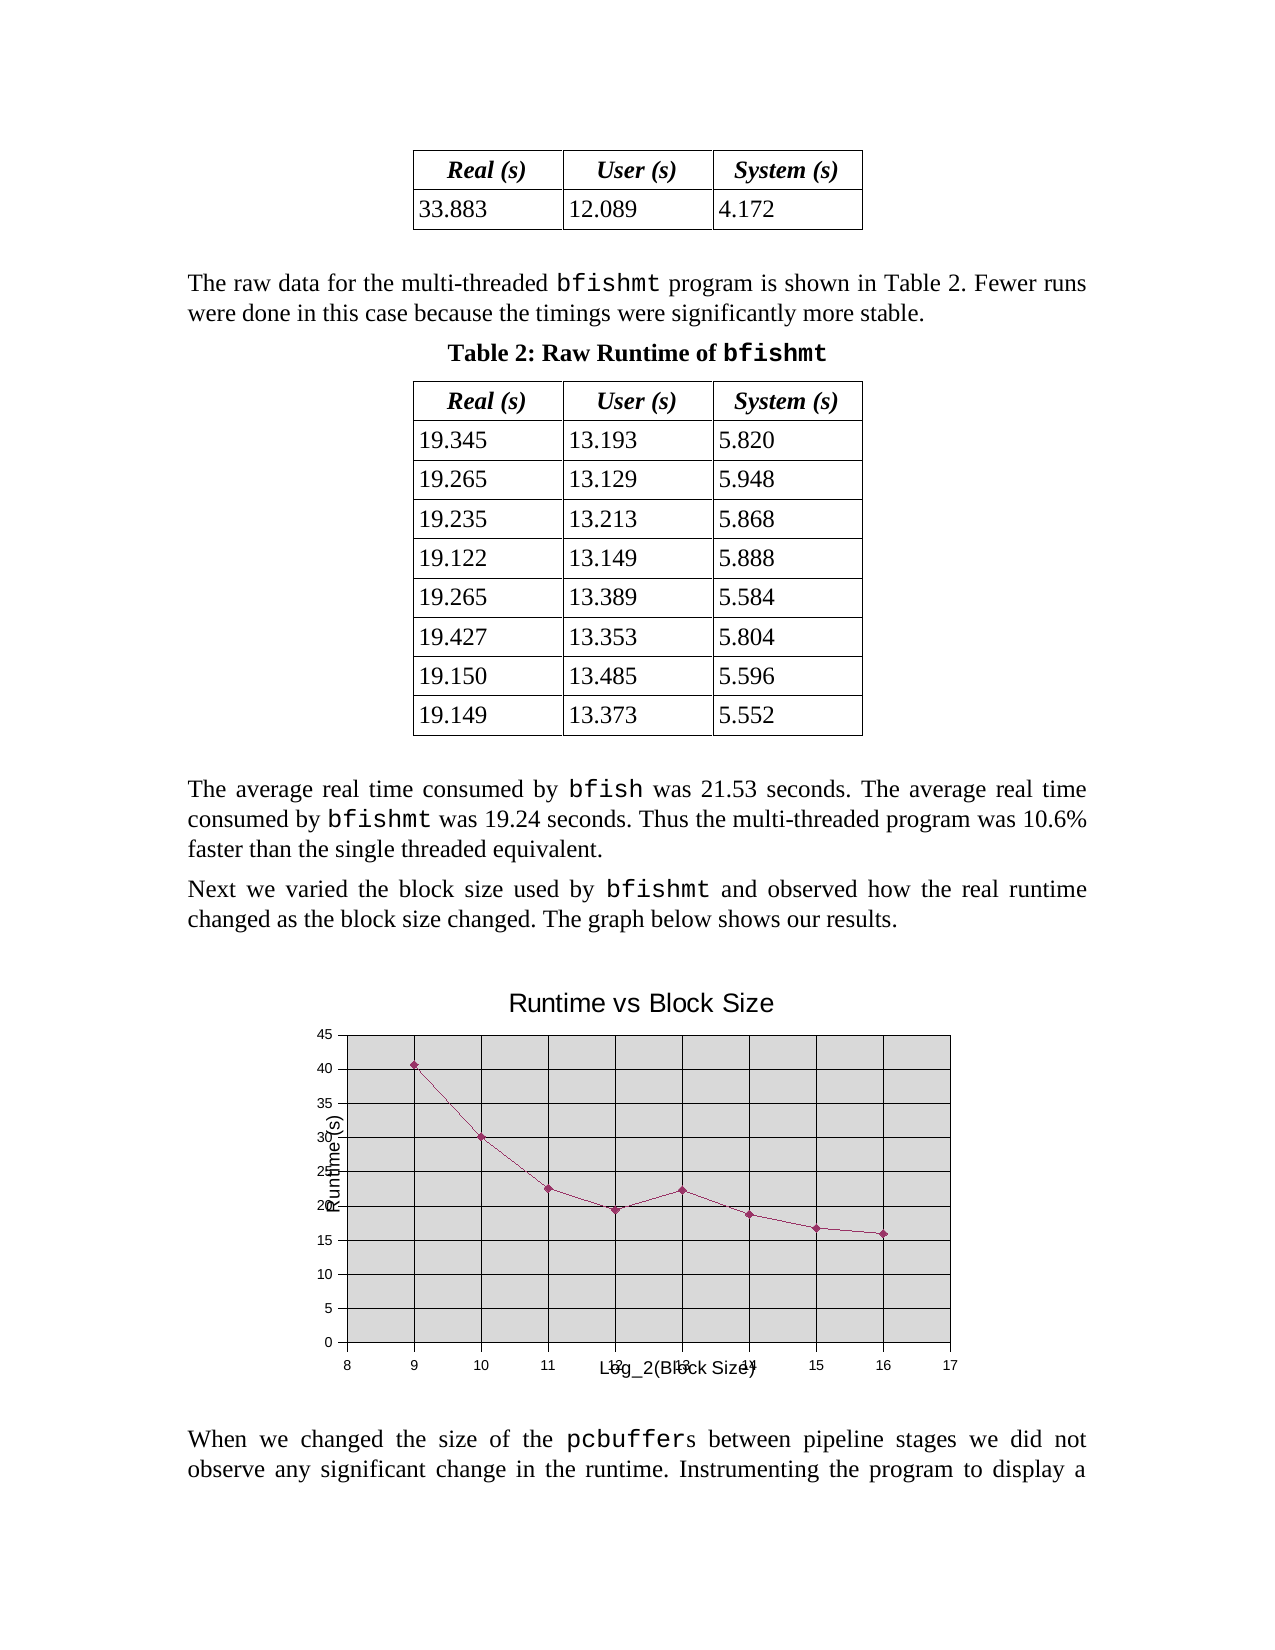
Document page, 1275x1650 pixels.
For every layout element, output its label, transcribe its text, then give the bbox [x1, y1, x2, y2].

table_cell 5.804 [714, 618, 862, 656]
table_cell 5.584 [714, 579, 862, 617]
table_cell 5.820 [714, 421, 862, 460]
table_cell 19.427 [414, 618, 562, 656]
table_cell 19.265 [414, 579, 562, 617]
table_cell 19.235 [414, 500, 562, 538]
text Table 2: Raw Runtime of bfishmt [187, 339, 1087, 369]
table_cell 13.213 [564, 500, 712, 538]
table_header System (s) [714, 151, 862, 189]
table_header User (s) [564, 382, 712, 420]
text The average real time consumed by bfish was 21.53 seconds. The average real time consumed by bfishmt was 19.24 seconds. Thus the multi-threaded program was 10.6% faster than the single threaded equivalent. [187, 775, 1087, 863]
table_cell 13.353 [564, 618, 712, 656]
table_header Real (s) [414, 151, 562, 189]
text When we changed the size of the pcbuffers between pipeline stages we did not observe any significant change in the runtime. Instrumenting the program to display a [187, 1425, 1087, 1483]
table_cell 19.265 [414, 461, 562, 499]
table_cell 5.948 [714, 461, 862, 499]
table_cell 13.485 [564, 657, 712, 695]
table_header System (s) [714, 382, 862, 420]
table_cell 13.389 [564, 579, 712, 617]
table_cell 19.149 [414, 696, 562, 735]
table_cell 5.552 [714, 696, 862, 735]
table_cell 13.193 [564, 421, 712, 460]
table_cell 5.868 [714, 500, 862, 538]
text Next we varied the block size used by bfishmt and observed how the real runtime changed as the block size changed. The graph below shows our results. [187, 875, 1087, 933]
table_header User (s) [564, 151, 712, 189]
table_cell 5.888 [714, 539, 862, 578]
text The raw data for the multi-threaded bfishmt program is shown in Table 2. Fewer runs were done in this case because the timings were significantly more stable. [187, 269, 1087, 326]
table_cell 13.149 [564, 539, 712, 578]
table_cell 19.345 [414, 421, 562, 460]
table_cell 19.150 [414, 657, 562, 695]
table_header Real (s) [414, 382, 562, 420]
table_cell 13.129 [564, 461, 712, 499]
table_cell 13.373 [564, 696, 712, 735]
table_cell 5.596 [714, 657, 862, 695]
table_cell 4.172 [714, 190, 862, 229]
table_cell 19.122 [414, 539, 562, 578]
table_cell 33.883 [414, 190, 562, 229]
table_cell 12.089 [564, 190, 712, 229]
